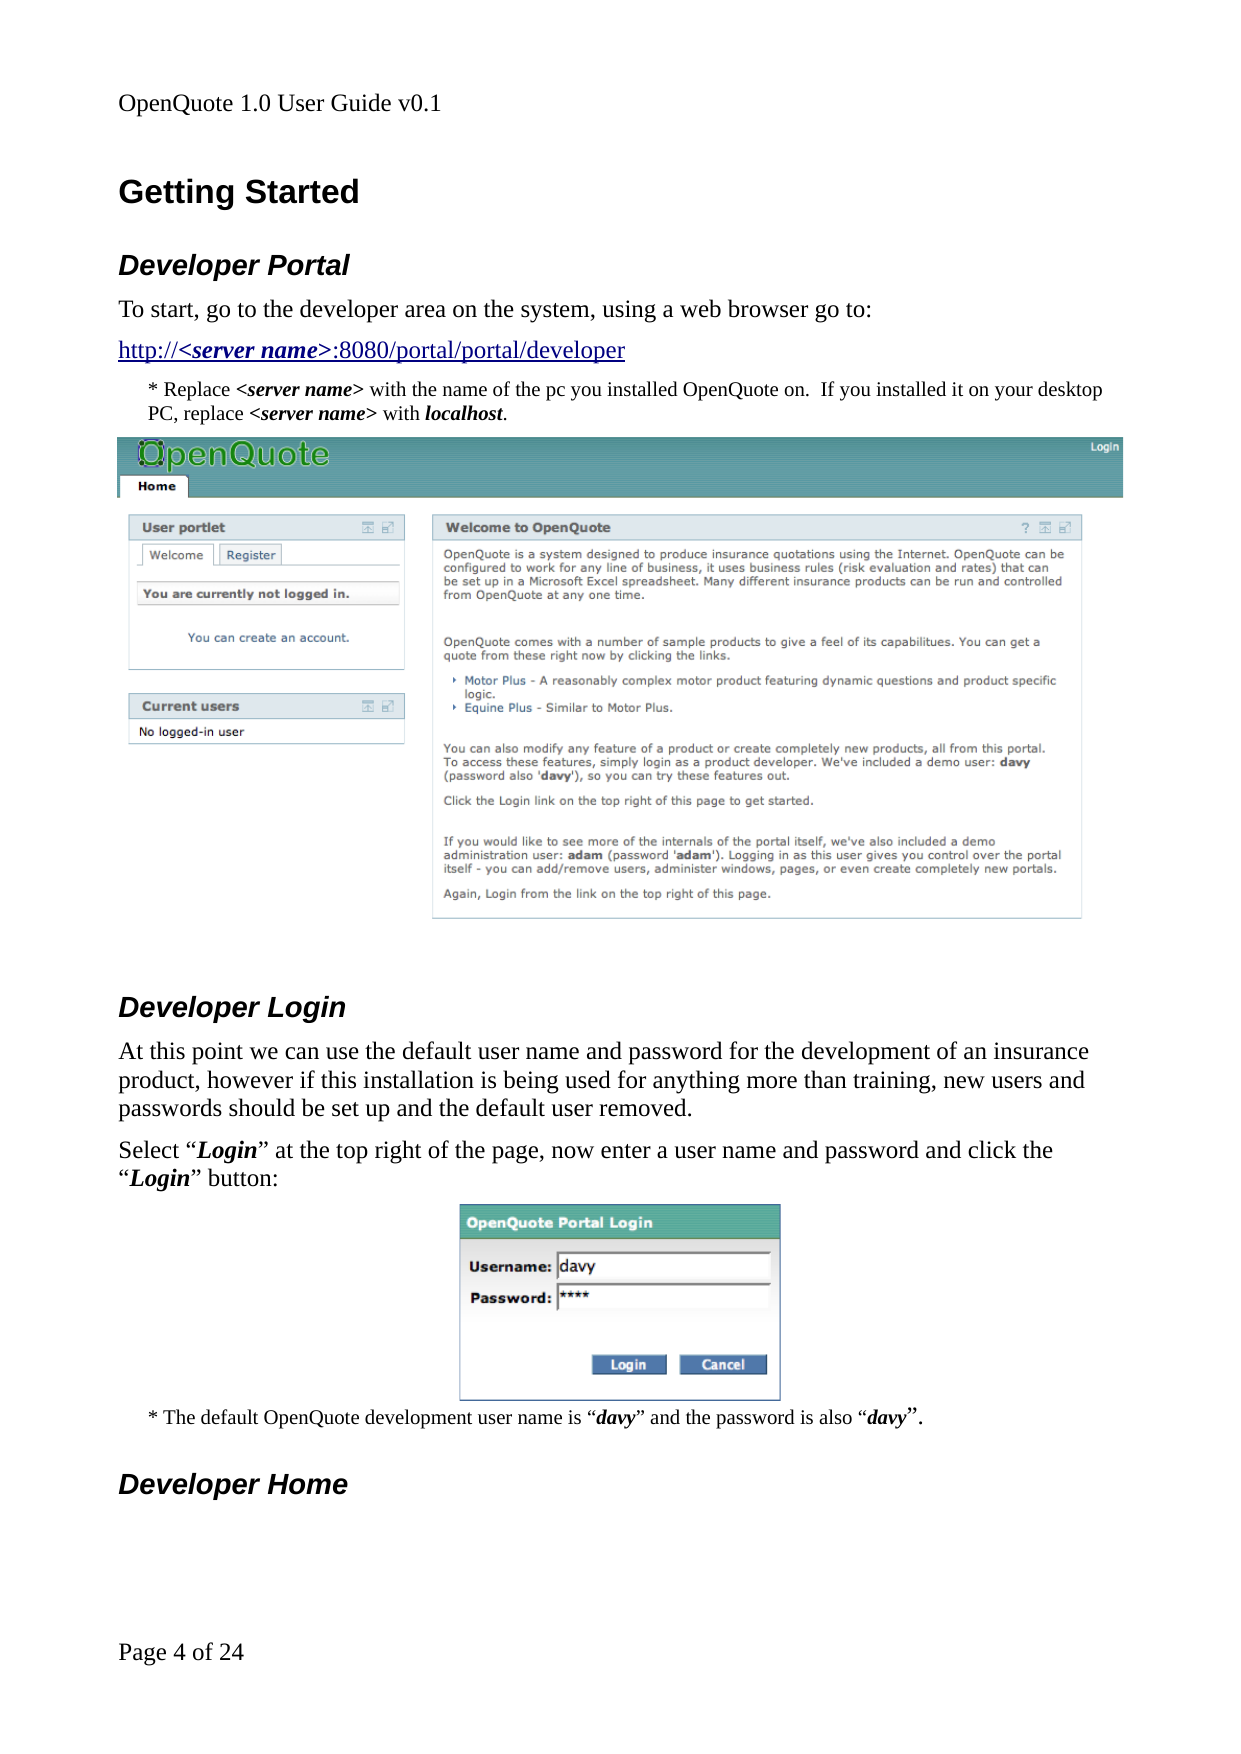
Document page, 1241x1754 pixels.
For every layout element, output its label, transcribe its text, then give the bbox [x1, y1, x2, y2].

subtitle Developer Portal [118, 248, 1122, 281]
text http://<server name>:8080/portal/portal/developer [118, 335, 1122, 364]
subtitle Getting Started [118, 172, 1122, 210]
text * Replace <server name> with the name of the pc you installed OpenQuote on. If you installed it on your desktop PC, replace <server name> with localhost. [148, 376, 1122, 424]
text At this point we can use the default user name and password for the development of an insurance product, however if this installation is being used for anything more than training, new users and passwords should be set up and the default user removed. [118, 1036, 1122, 1122]
picture [117, 437, 1124, 924]
text To start, go to the developer area on the system, using a web browser go to: [118, 294, 1122, 323]
subtitle Developer Home [118, 1467, 1122, 1501]
text * The default OpenQuote development user name is “davy” and the password is also “davy”. [148, 1282, 1122, 1429]
picture [459, 1204, 781, 1401]
text Select “Login” at the top right of the page, now enter a user name and password and click the “Login” button: [118, 1135, 1122, 1192]
subtitle Developer Login [118, 990, 1122, 1023]
